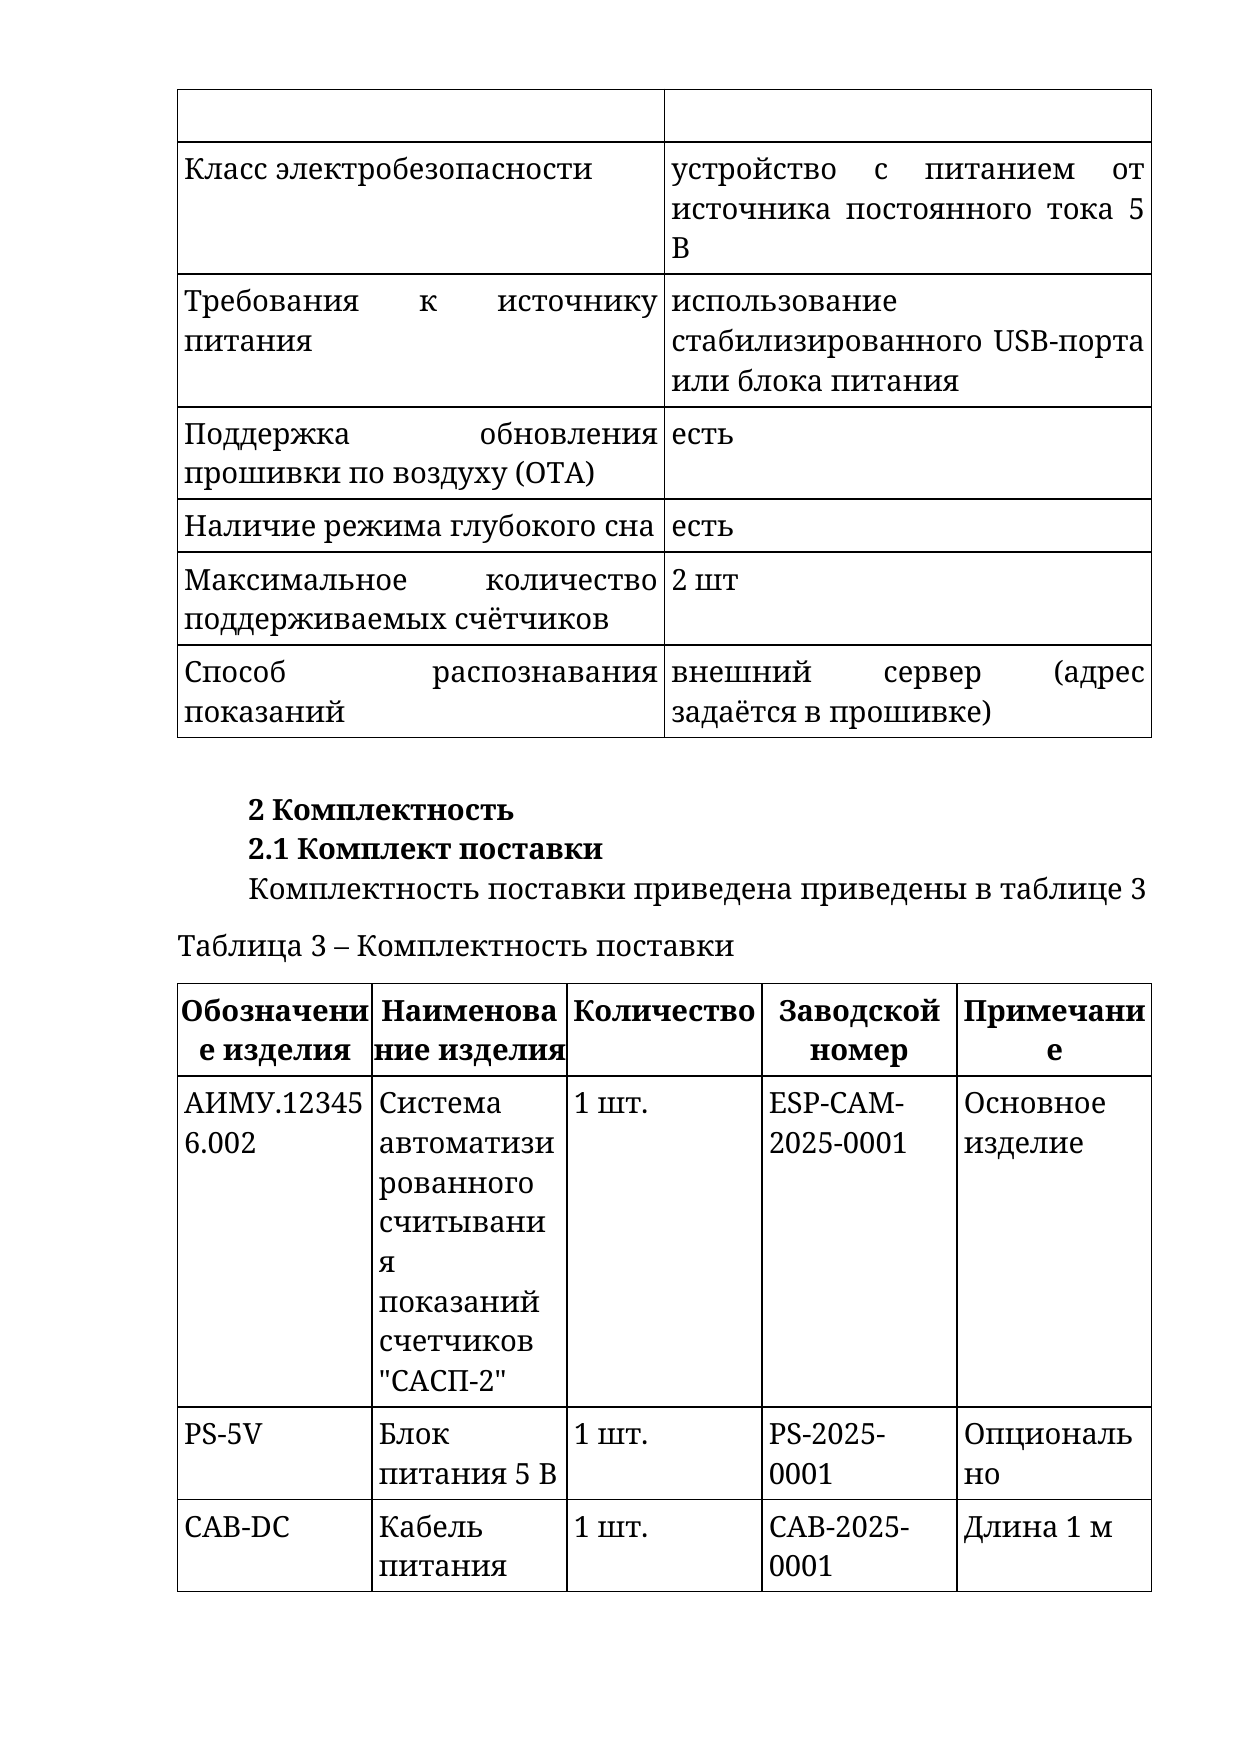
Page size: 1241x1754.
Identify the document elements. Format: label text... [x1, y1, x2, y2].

table_cell Длина 1 м [958, 1500, 1151, 1591]
table_cell есть [665, 500, 1151, 551]
table_cell Блок питания 5 В [373, 1408, 566, 1499]
table_cell есть [665, 408, 1151, 498]
table_cell Наличие режима глубокого сна [178, 500, 664, 551]
table_cell Поддержка обновления прошивки по воздуху (OTA) [178, 408, 664, 498]
table_cell Основное изделие [958, 1077, 1151, 1406]
table_cell Требования к источнику питания [178, 275, 664, 406]
table_cell PS-2025-0001 [763, 1408, 956, 1499]
title Таблица 3 – Комплектность поставки [177, 926, 1152, 965]
table_cell использование стабилизированного USB-порта или блока питания [665, 275, 1151, 406]
table_header Обозначение изделия [178, 984, 371, 1075]
table_cell 1 шт. [568, 1077, 761, 1406]
table_cell устройство с питанием от источника постоянного тока 5 В [665, 143, 1151, 273]
table_cell Способ распознавания показаний [178, 646, 664, 737]
table_cell [665, 90, 1151, 141]
table_header Примечание [958, 984, 1151, 1075]
table_header Заводской номер [763, 984, 956, 1075]
table_cell ESP-CAM-2025-0001 [763, 1077, 956, 1406]
table_cell Система автоматизированного считывания показаний счетчиков "САСП-2" [373, 1077, 566, 1406]
text Комплектность поставки приведена приведены в таблице 3 [177, 868, 1152, 908]
table_cell 1 шт. [568, 1408, 761, 1499]
table_cell PS-5V [178, 1408, 371, 1499]
table_header Количество [568, 984, 761, 1075]
table_cell Опционально [958, 1408, 1151, 1499]
table_header Наименование изделия [373, 984, 566, 1075]
subtitle 2 Комплектность [177, 789, 1152, 829]
table_cell внешний сервер (адрес задаётся в прошивке) [665, 646, 1151, 737]
table_cell АИМУ.123456.002 [178, 1077, 371, 1406]
table_cell 1 шт. [568, 1500, 761, 1591]
table_cell Класс электробезопасности [178, 143, 664, 273]
table_cell CAB-2025-0001 [763, 1500, 956, 1591]
table_cell [178, 90, 664, 141]
table_cell Кабель питания [373, 1500, 566, 1591]
subtitle 2.1 Комплект поставки [177, 829, 1152, 868]
table_cell 2 шт [665, 553, 1151, 644]
table_cell CAB-DC [178, 1500, 371, 1591]
table_cell Максимальное количество поддерживаемых счётчиков [178, 553, 664, 644]
